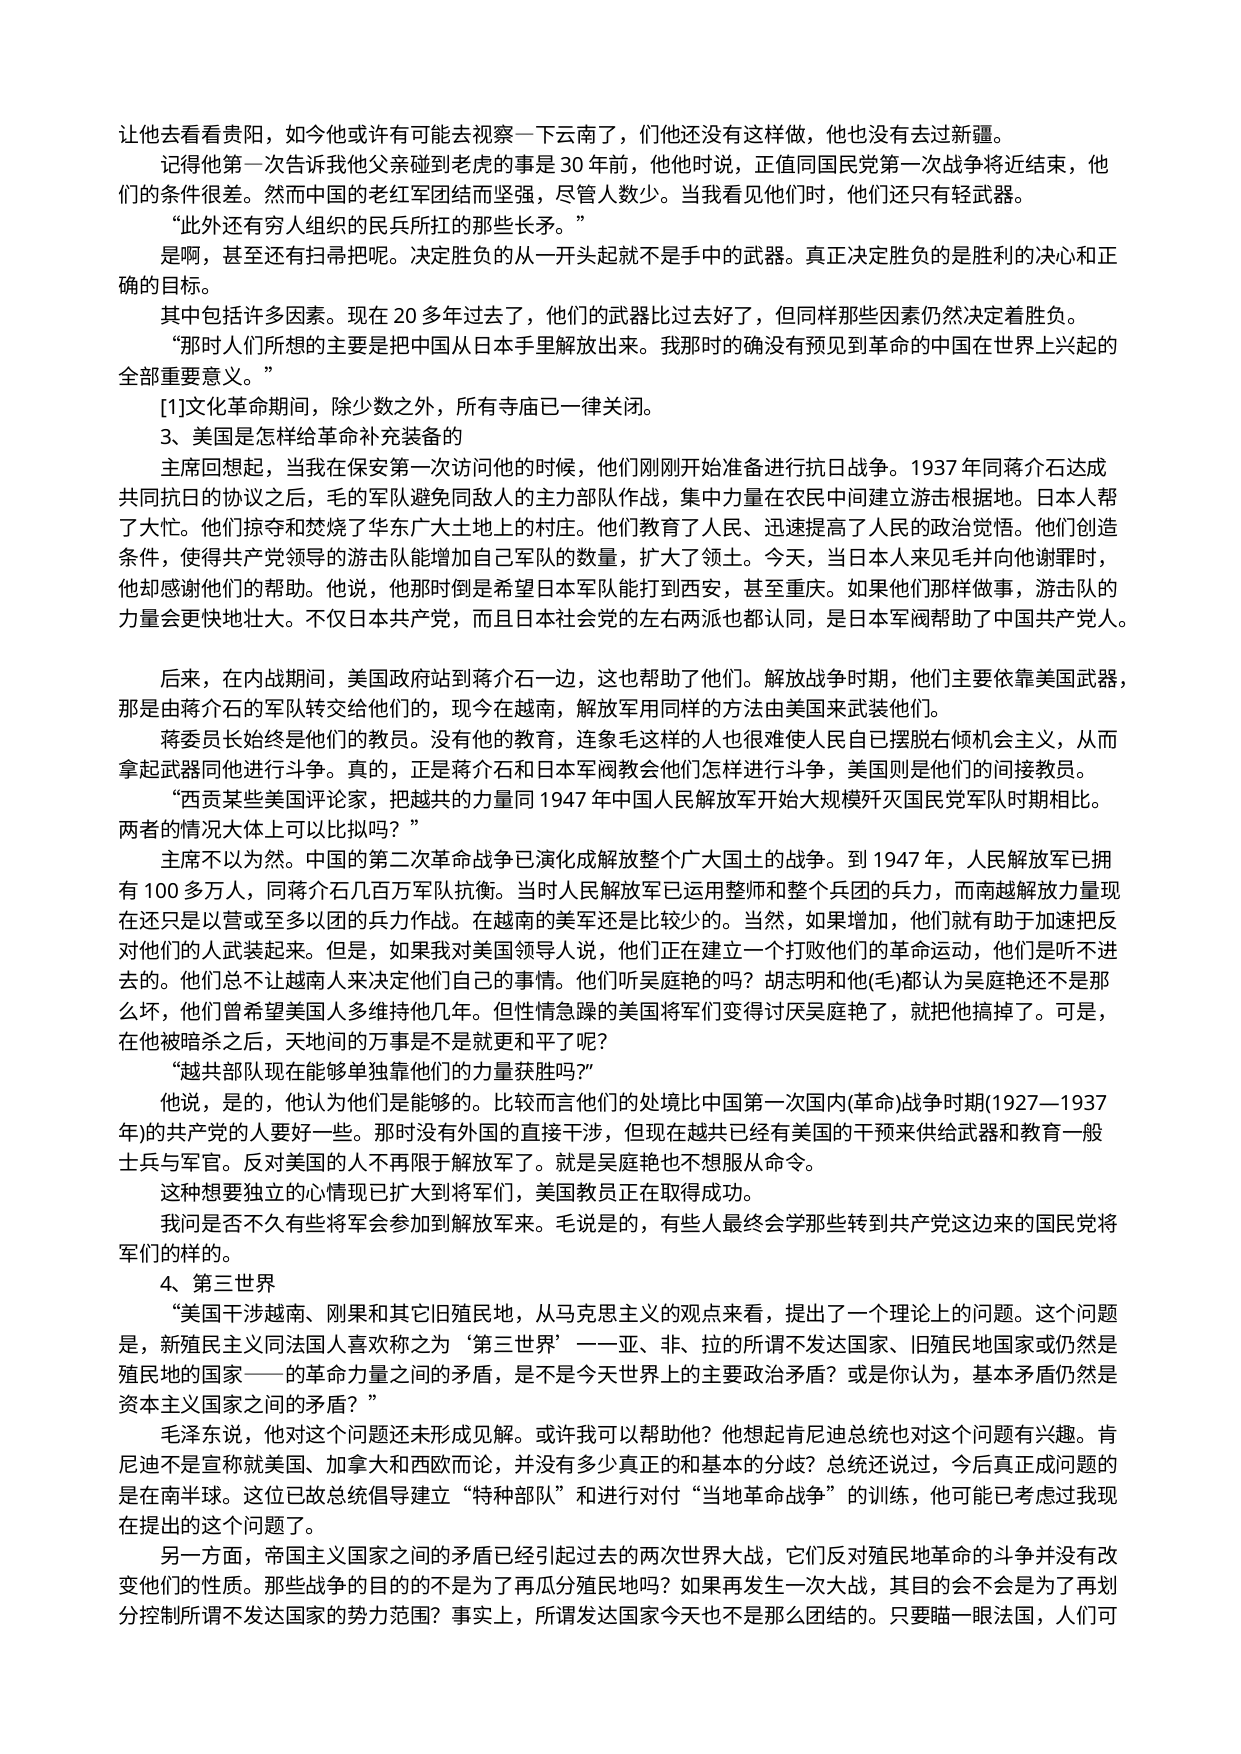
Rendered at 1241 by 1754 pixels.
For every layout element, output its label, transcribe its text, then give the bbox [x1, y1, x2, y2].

text 他说，是的，他认为他们是能够的。比较而言他们的处境比中国第一次国内(革命)战争时期(1927—1937年)的共产党的人要好一些。那时没有外国的直接干涉，但现在越共已经有美国的干预来供给武器和教育一般士兵与军官。反对美国的人不再限于解放军了。就是吴庭艳也不想服从命令。 [118, 1086, 1122, 1177]
text “那时人们所想的主要是把中国从日本手里解放出来。我那时的确没有预见到革命的中国在世界上兴起的全部重要意义。” [118, 330, 1122, 390]
text 记得他第—次告诉我他父亲碰到老虎的事是30年前，他他时说，正值同国民党第一次战争将近结束，他们的条件很差。然而中国的老红军团结而坚强，尽管人数少。当我看见他们时，他们还只有轻武器。 [118, 148, 1122, 209]
text 主席不以为然。中国的第二次革命战争已演化成解放整个广大国土的战争。到1947年，人民解放军已拥有100多万人，同蒋介石几百万军队抗衡。当时人民解放军已运用整师和整个兵团的兵力，而南越解放力量现在还只是以营或至多以团的兵力作战。在越南的美军还是比较少的。当然，如果增加，他们就有助于加速把反对他们的人武装起来。但是，如果我对美国领导人说，他们正在建立一个打败他们的革命运动，他们是听不进去的。他们总不让越南人来决定他们自己的事情。他们听吴庭艳的吗？胡志明和他(毛)都认为吴庭艳还不是那么坏，他们曾希望美国人多维持他几年。但性情急躁的美国将军们变得讨厌吴庭艳了，就把他搞掉了。可是，在他被暗杀之后，天地间的万事是不是就更和平了呢？ [118, 844, 1122, 1056]
text 后来，在内战期间，美国政府站到蒋介石一边，这也帮助了他们。解放战争时期，他们主要依靠美国武器，那是由蒋介石的军队转交给他们的，现今在越南，解放军用同样的方法由美国来武装他们。 [118, 662, 1122, 723]
text 是啊，甚至还有扫帚把呢。决定胜负的从一开头起就不是手中的武器。真正决定胜负的是胜利的决心和正确的目标。 [118, 239, 1122, 299]
text “美国干涉越南、刚果和其它旧殖民地，从马克思主义的观点来看，提出了一个理论上的问题。这个问题是，新殖民主义同法国人喜欢称之为‘第三世界’一一亚、非、拉的所谓不发达国家、旧殖民地国家或仍然是殖民地的国家——的革命力量之间的矛盾，是不是今天世界上的主要政治矛盾？或是你认为，基本矛盾仍然是资本主义国家之间的矛盾？” [118, 1298, 1122, 1418]
text 蒋委员长始终是他们的教员。没有他的教育，连象毛这样的人也很难使人民自已摆脱右倾机会主义，从而拿起武器同他进行斗争。真的，正是蒋介石和日本军阀教会他们怎样进行斗争，美国则是他们的间接教员。 [118, 723, 1122, 783]
text 另一方面，帝国主义国家之间的矛盾已经引起过去的两次世界大战，它们反对殖民地革命的斗争并没有改变他们的性质。那些战争的目的的不是为了再瓜分殖民地吗？如果再发生一次大战，其目的会不会是为了再划分控制所谓不发达国家的势力范围？事实上，所谓发达国家今天也不是那么团结的。只要瞄一眼法国，人们可以看出戴高乐的政策有两个动机。第一是摆脱美国的控制，维护独立。第二是企图调整法国的政策，以适应亚、非、拉国家发生的变化。其结果是加深了帝国主义国家之间的矛盾。但是，法国是它所谓的“第三世界”的一部分吗？关于这个问题他最近问过一些法国的来访者，而他们都告诉他说不是，法国是一个发达国家，不可能是不发达国家的“第三世界”的一员。看来问题并不是那么简单。 [118, 1539, 1122, 1630]
text 4、第三世界 [118, 1267, 1122, 1298]
text 主席回想起，当我在保安第一次访问他的时候，他们刚刚开始准备进行抗日战争。1937年同蒋介石达成共同抗日的协议之后，毛的军队避免同敌人的主力部队作战，集中力量在农民中间建立游击根据地。日本人帮了大忙。他们掠夺和焚烧了华东广大土地上的村庄。他们教育了人民、迅速提高了人民的政治觉悟。他们创造条件，使得共产党领导的游击队能增加自己军队的数量，扩大了领土。今天，当日本人来见毛并向他谢罪时，他却感谢他们的帮助。他说，他那时倒是希望日本军队能打到西安，甚至重庆。如果他们那样做事，游击队的力量会更快地壮大。不仅日本共产党，而且日本社会党的左右两派也都认同，是日本军阀帮助了中国共产党人。 [118, 451, 1122, 662]
text 让他去看看贵阳，如今他或许有可能去视察—下云南了，们他还没有这样做，他也没有去过新疆。 [118, 118, 1122, 148]
text “西贡某些美国评论家，把越共的力量同1947年中国人民解放军开始大规模歼灭国民党军队时期相比。两者的情况大体上可以比拟吗？” [118, 783, 1122, 844]
text 我问是否不久有些将军会参加到解放军来。毛说是的，有些人最终会学那些转到共产党这边来的国民党将军们的样的。 [118, 1207, 1122, 1267]
text “越共部队现在能够单独靠他们的力量获胜吗?” [118, 1056, 1122, 1086]
text 这种想要独立的心情现已扩大到将军们，美国教员正在取得成功。 [118, 1177, 1122, 1207]
text 毛泽东说，他对这个问题还未形成见解。或许我可以帮助他？他想起肯尼迪总统也对这个问题有兴趣。肯尼迪不是宣称就美国、加拿大和西欧而论，并没有多少真正的和基本的分歧？总统还说过，今后真正成问题的是在南半球。这位已故总统倡导建立“特种部队”和进行对付“当地革命战争”的训练，他可能已考虑过我现在提出的这个问题了。 [118, 1418, 1122, 1539]
text “此外还有穷人组织的民兵所扛的那些长矛。” [118, 209, 1122, 239]
text 3、美国是怎样给革命补充装备的 [118, 421, 1122, 451]
text 其中包括许多因素。现在20多年过去了，他们的武器比过去好了，但同样那些因素仍然决定着胜负。 [118, 299, 1122, 330]
text [1]文化革命期间，除少数之外，所有寺庙已一律关闭。 [118, 390, 1122, 421]
